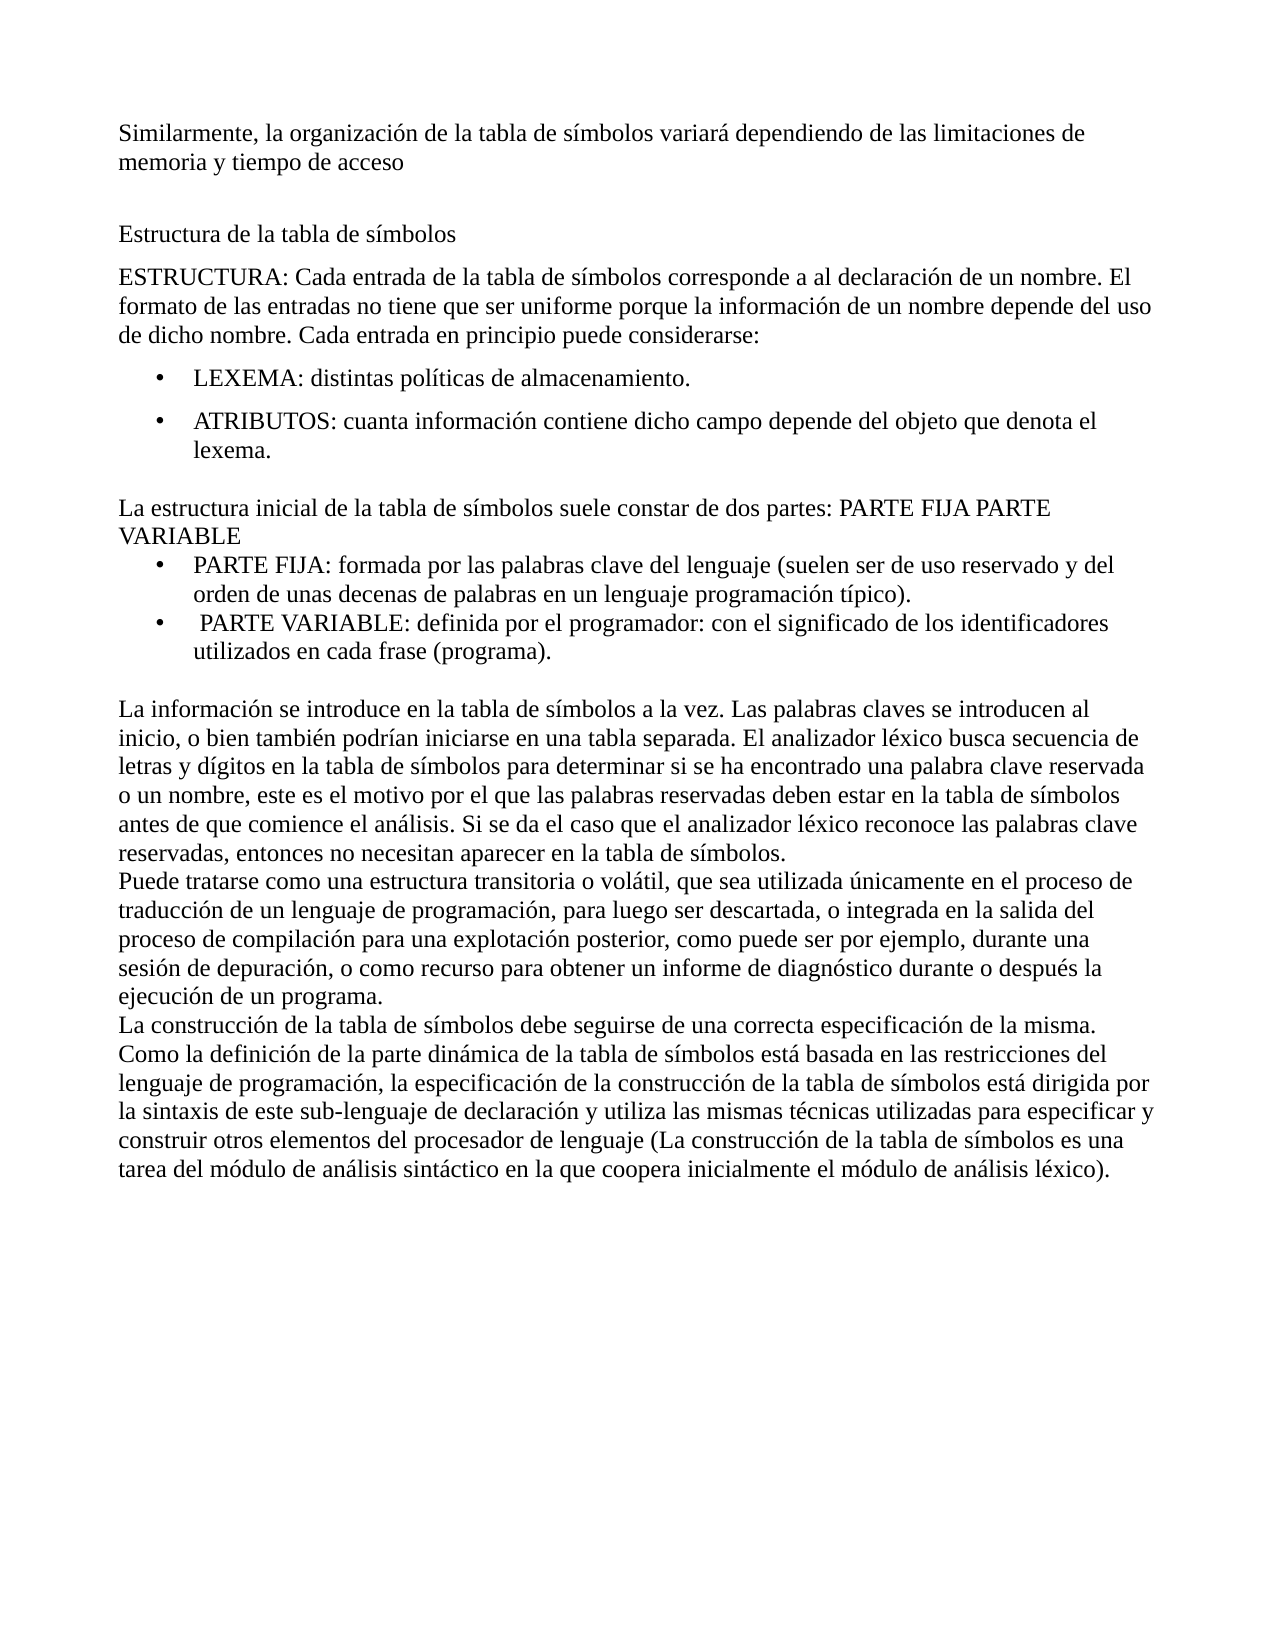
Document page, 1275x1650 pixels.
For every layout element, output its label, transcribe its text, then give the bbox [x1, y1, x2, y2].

text La información se introduce en la tabla de símbolos a la vez. Las palabras claves se introducen al inicio, o bien también podrían iniciarse en una tabla separada. El analizador léxico busca secuencia de letras y dígitos en la tabla de símbolos para determinar si se ha encontrado una palabra clave reservada o un nombre, este es el motivo por el que las palabras reservadas deben estar en la tabla de símbolos antes de que comience el análisis. Si se da el caso que el analizador léxico reconoce las palabras clave reservadas, entonces no necesitan aparecer en la tabla de símbolos. [118, 694, 1157, 866]
text Puede tratarse como una estructura transitoria o volátil, que sea utilizada únicamente en el proceso de traducción de un lenguaje de programación, para luego ser descartada, o integrada en la salida del proceso de compilación para una explotación posterior, como puede ser por ejemplo, durante una sesión de depuración, o como recurso para obtener un informe de diagnóstico durante o después la ejecución de un programa. [118, 866, 1157, 1010]
text La estructura inicial de la tabla de símbolos suele constar de dos partes: PARTE FIJA PARTE VARIABLE [118, 493, 1157, 550]
list LEXEMA: distintas políticas de almacenamiento. [156, 363, 1157, 392]
list ATRIBUTOS: cuanta información contiene dicho campo depende del objeto que denota el lexema. [156, 406, 1157, 464]
list PARTE FIJA: formada por las palabras clave del lenguaje (suelen ser de uso reservado y del orden de unas decenas de palabras en un lenguaje programación típico). [156, 550, 1157, 608]
list PARTE VARIABLE: definida por el programador: con el significado de los identificadores utilizados en cada frase (programa). [156, 608, 1157, 665]
text Estructura de la tabla de símbolos [118, 219, 1157, 248]
text ESTRUCTURA: Cada entrada de la tabla de símbolos corresponde a al declaración de un nombre. El formato de las entradas no tiene que ser uniforme porque la información de un nombre depende del uso de dicho nombre. Cada entrada en principio puede considerarse: [118, 262, 1157, 348]
text La construcción de la tabla de símbolos debe seguirse de una correcta especificación de la misma. Como la definición de la parte dinámica de la tabla de símbolos está basada en las restricciones del lenguaje de programación, la especificación de la construcción de la tabla de símbolos está dirigida por la sintaxis de este sub-lenguaje de declaración y utiliza las mismas técnicas utilizadas para especificar y construir otros elementos del procesador de lenguaje (La construcción de la tabla de símbolos es una tarea del módulo de análisis sintáctico en la que coopera inicialmente el módulo de análisis léxico). [118, 1010, 1157, 1183]
text Similarmente, la organización de la tabla de símbolos variará dependiendo de las limitaciones de memoria y tiempo de acceso [118, 118, 1157, 176]
